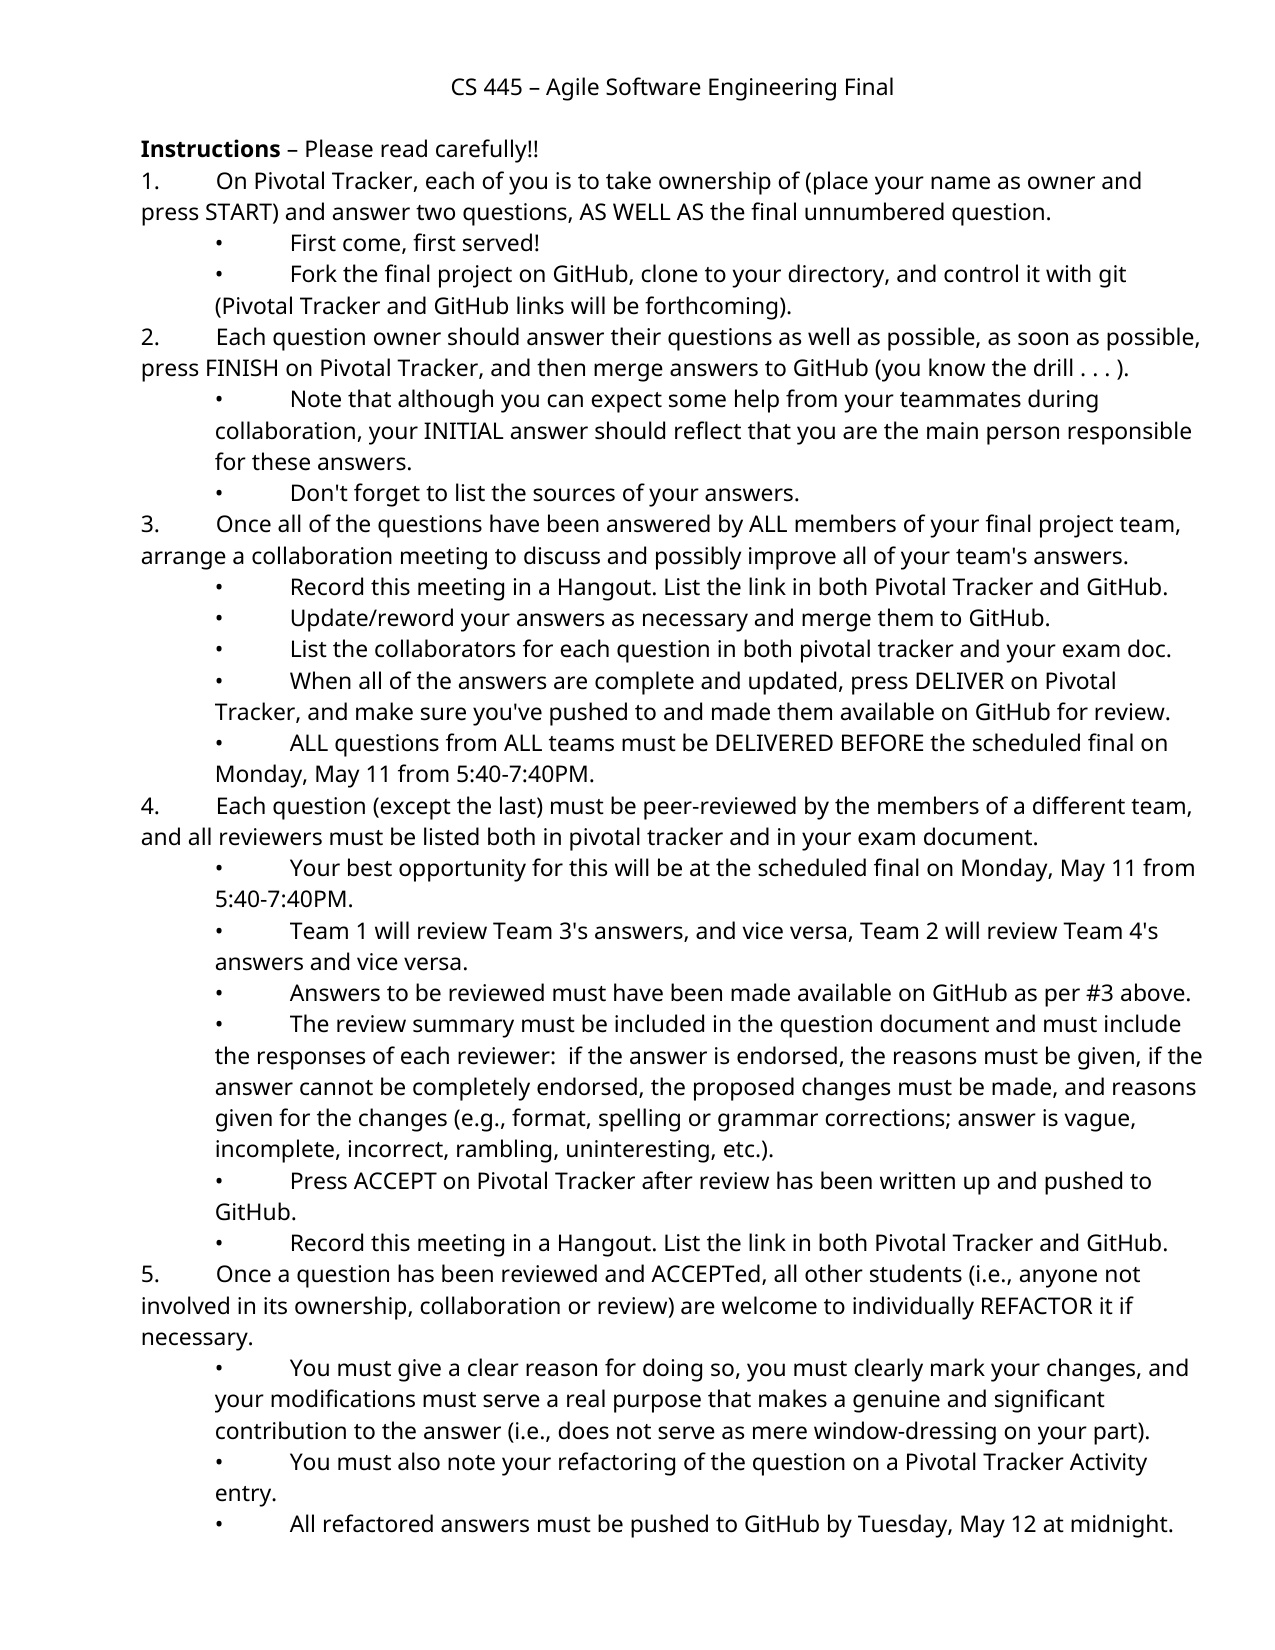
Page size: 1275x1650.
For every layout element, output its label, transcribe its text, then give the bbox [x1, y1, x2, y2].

text • Answers to be reviewed must have been made available on GitHub as per #3 above. [214, 977, 1204, 1008]
text 5. Once a question has been reviewed and ACCEPTed, all other students (i.e., anyone not involved in its ownership, collaboration or review) are welcome to individually REFACTOR it if necessary. [141, 1258, 1204, 1352]
text • Fork the final project on GitHub, clone to your directory, and control it with git [214, 258, 1204, 289]
text CS 445 – Agile Software Engineering Final [141, 71, 1204, 102]
text • You must also note your refactoring of the question on a Pivotal Tracker Activity entry. [214, 1446, 1204, 1508]
text • Record this meeting in a Hangout. List the link in both Pivotal Tracker and GitHub. [214, 571, 1204, 602]
text • The review summary must be included in the question document and must include the responses of each reviewer: if the answer is endorsed, the reasons must be given, if the answer cannot be completely endorsed, the proposed changes must be made, and reasons given for the changes (e.g., format, spelling or grammar corrections; answer is vague, incomplete, incorrect, rambling, uninteresting, etc.). [214, 1008, 1204, 1164]
text • Record this meeting in a Hangout. List the link in both Pivotal Tracker and GitHub. [214, 1227, 1204, 1258]
text • Don't forget to list the sources of your answers. [214, 477, 1204, 508]
text 1. On Pivotal Tracker, each of you is to take ownership of (place your name as owner and press START) and answer two questions, AS WELL AS the final unnumbered question. [141, 164, 1204, 227]
text • You must give a clear reason for doing so, you must clearly mark your changes, and your modifications must serve a real purpose that makes a genuine and significant contribution to the answer (i.e., does not serve as mere window-dressing on your part). [214, 1352, 1204, 1446]
text • Update/reword your answers as necessary and merge them to GitHub. [214, 602, 1204, 633]
text • ALL questions from ALL teams must be DELIVERED BEFORE the scheduled final on Monday, May 11 from 5:40-7:40PM. [214, 727, 1204, 789]
text • When all of the answers are complete and updated, press DELIVER on Pivotal Tracker, and make sure you've pushed to and made them available on GitHub for review. [214, 664, 1204, 727]
text • All refactored answers must be pushed to GitHub by Tuesday, May 12 at midnight. [214, 1508, 1204, 1539]
text (Pivotal Tracker and GitHub links will be forthcoming). [214, 289, 1204, 321]
text 4. Each question (except the last) must be peer-reviewed by the members of a different team, and all reviewers must be listed both in pivotal tracker and in your exam document. [141, 789, 1204, 852]
text • List the collaborators for each question in both pivotal tracker and your exam doc. [214, 633, 1204, 664]
text • Your best opportunity for this will be at the scheduled final on Monday, May 11 from 5:40-7:40PM. [214, 852, 1204, 914]
text Instructions – Please read carefully!! [141, 133, 1204, 164]
text • First come, first served! [214, 227, 1204, 258]
text • Press ACCEPT on Pivotal Tracker after review has been written up and pushed to GitHub. [214, 1164, 1204, 1227]
text 2. Each question owner should answer their questions as well as possible, as soon as possible, press FINISH on Pivotal Tracker, and then merge answers to GitHub (you know the drill . . . ). [141, 321, 1204, 383]
text • Note that although you can expect some help from your teammates during collaboration, your INITIAL answer should reflect that you are the main person responsible for these answers. [214, 383, 1204, 477]
text • Team 1 will review Team 3's answers, and vice versa, Team 2 will review Team 4's answers and vice versa. [214, 914, 1204, 977]
text 3. Once all of the questions have been answered by ALL members of your final project team, arrange a collaboration meeting to discuss and possibly improve all of your team's answers. [141, 508, 1204, 571]
